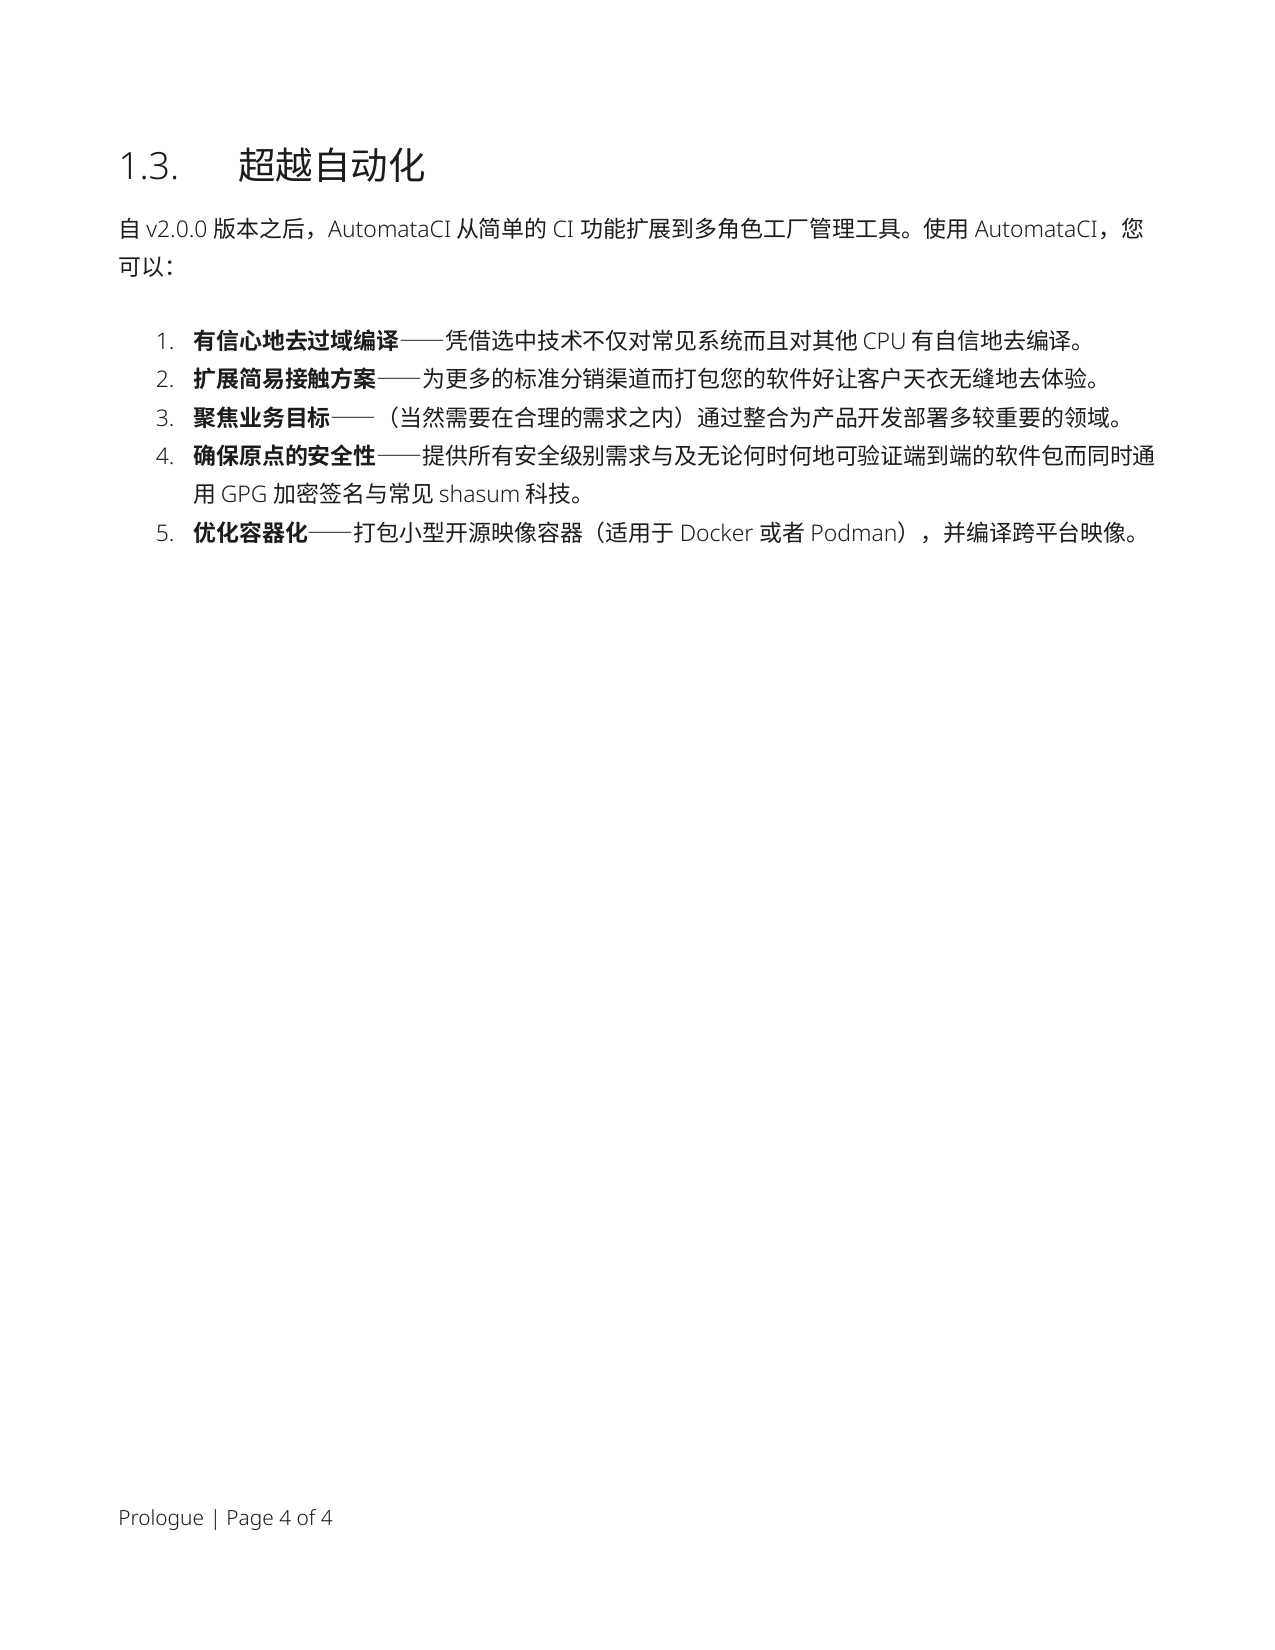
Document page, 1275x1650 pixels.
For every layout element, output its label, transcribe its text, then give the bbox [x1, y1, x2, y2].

list 扩展简易接触方案——为更多的标准分销渠道而打包您的软件好让客户天衣无缝地去体验。 [156, 361, 1157, 395]
list 确保原点的安全性——提供所有安全级别需求与及无论何时何地可验证端到端的软件包而同时通用GPG 加密签名与常见 shasum科技。 [156, 438, 1157, 509]
list 聚焦业务目标——（当然需要在合理的需求之内）通过整合为产品开发部署多较重要的领域。 [156, 400, 1157, 433]
list 优化容器化——打包小型开源映像容器（适用于 Docker 或者 Podman），并编译跨平台映像。 [156, 514, 1157, 548]
subtitle 超越自动化 [118, 136, 1157, 191]
text 自 v2.0.0 版本之后，AutomataCI从简单的 CI 功能扩展到多角色工厂管理工具。使用 AutomataCI，您可以： [118, 211, 1157, 282]
list 有信心地去过域编译——凭借选中技术不仅对常见系统而且对其他CPU有自信地去编译。 [156, 323, 1157, 356]
